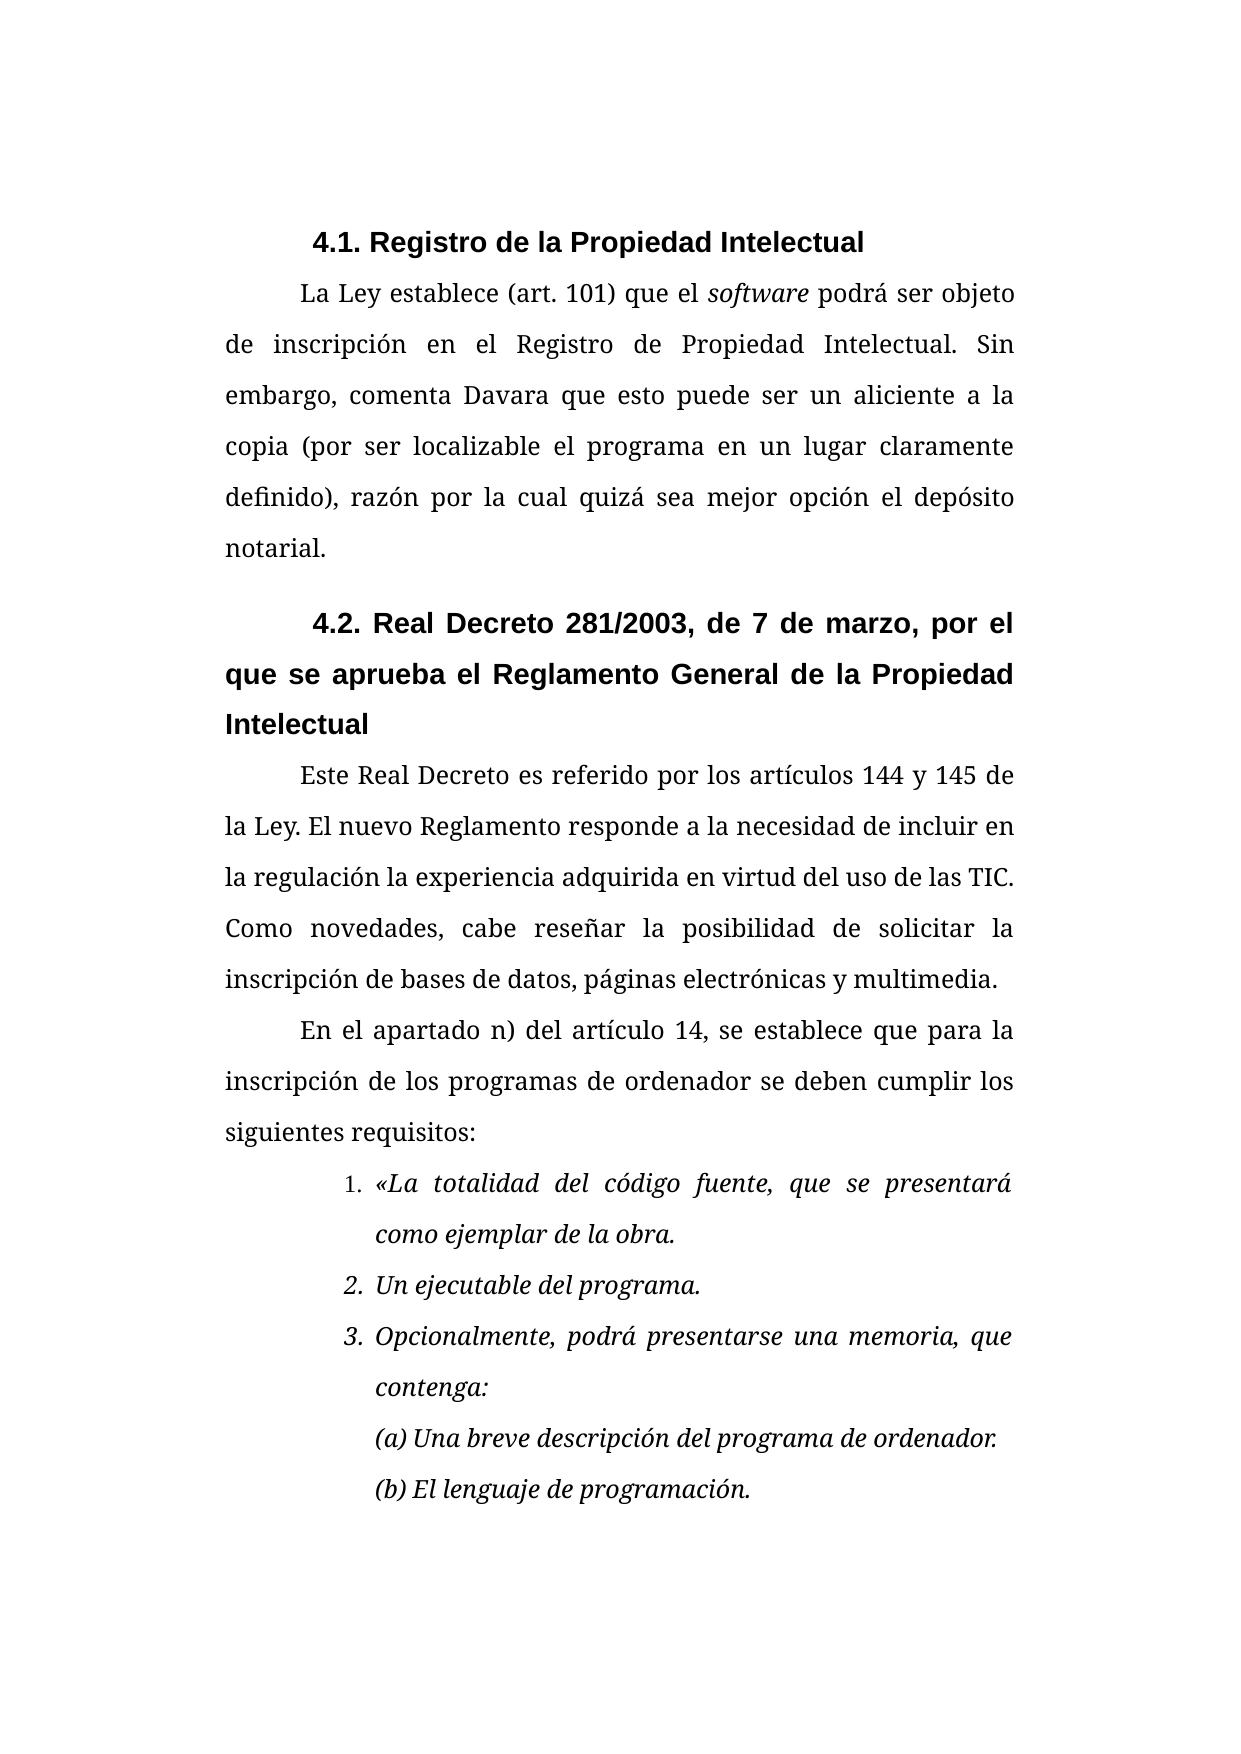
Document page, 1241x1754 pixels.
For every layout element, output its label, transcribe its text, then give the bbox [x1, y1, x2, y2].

text Este Real Decreto es referido por los artículos 144 y 145 de la Ley. El nuevo Reglamento responde a la necesidad de incluir en la regulación la experiencia adquirida en virtud del uso de las TIC. Como novedades, cabe reseñar la posibilidad de solicitar la inscripción de bases de datos, páginas electrónicas y multimedia. [225, 757, 1015, 996]
list Opcionalmente, podrá presentarse una memoria, que contenga: [337, 1319, 1015, 1404]
text 4.1. Registro de la Propiedad Intelectual [225, 225, 1015, 258]
list Un ejecutable del programa. [337, 1268, 1015, 1302]
list Una breve descripción del programa de ordenador. [375, 1421, 1015, 1455]
list «La totalidad del código fuente, que se presentará como ejemplar de la obra. [337, 1166, 1015, 1251]
text 4.2. Real Decreto 281/2003, de 7 de marzo, por el que se aprueba el Reglamento General de la Propiedad Intelectual [225, 606, 1015, 741]
text En el apartado n) del artículo 14, se establece que para la inscripción de los programas de ordenador se deben cumplir los siguientes requisitos: [225, 1012, 1015, 1149]
list El lenguaje de programación. [375, 1472, 1015, 1506]
text La Ley establece (art. 101) que el software podrá ser objeto de inscripción en el Registro de Propiedad Intelectual. Sin embargo, comenta Davara que esto puede ser un aliciente a la copia (por ser localizable el programa en un lugar claramente definido), razón por la cual quizá sea mejor opción el depósito notarial. [225, 275, 1015, 564]
